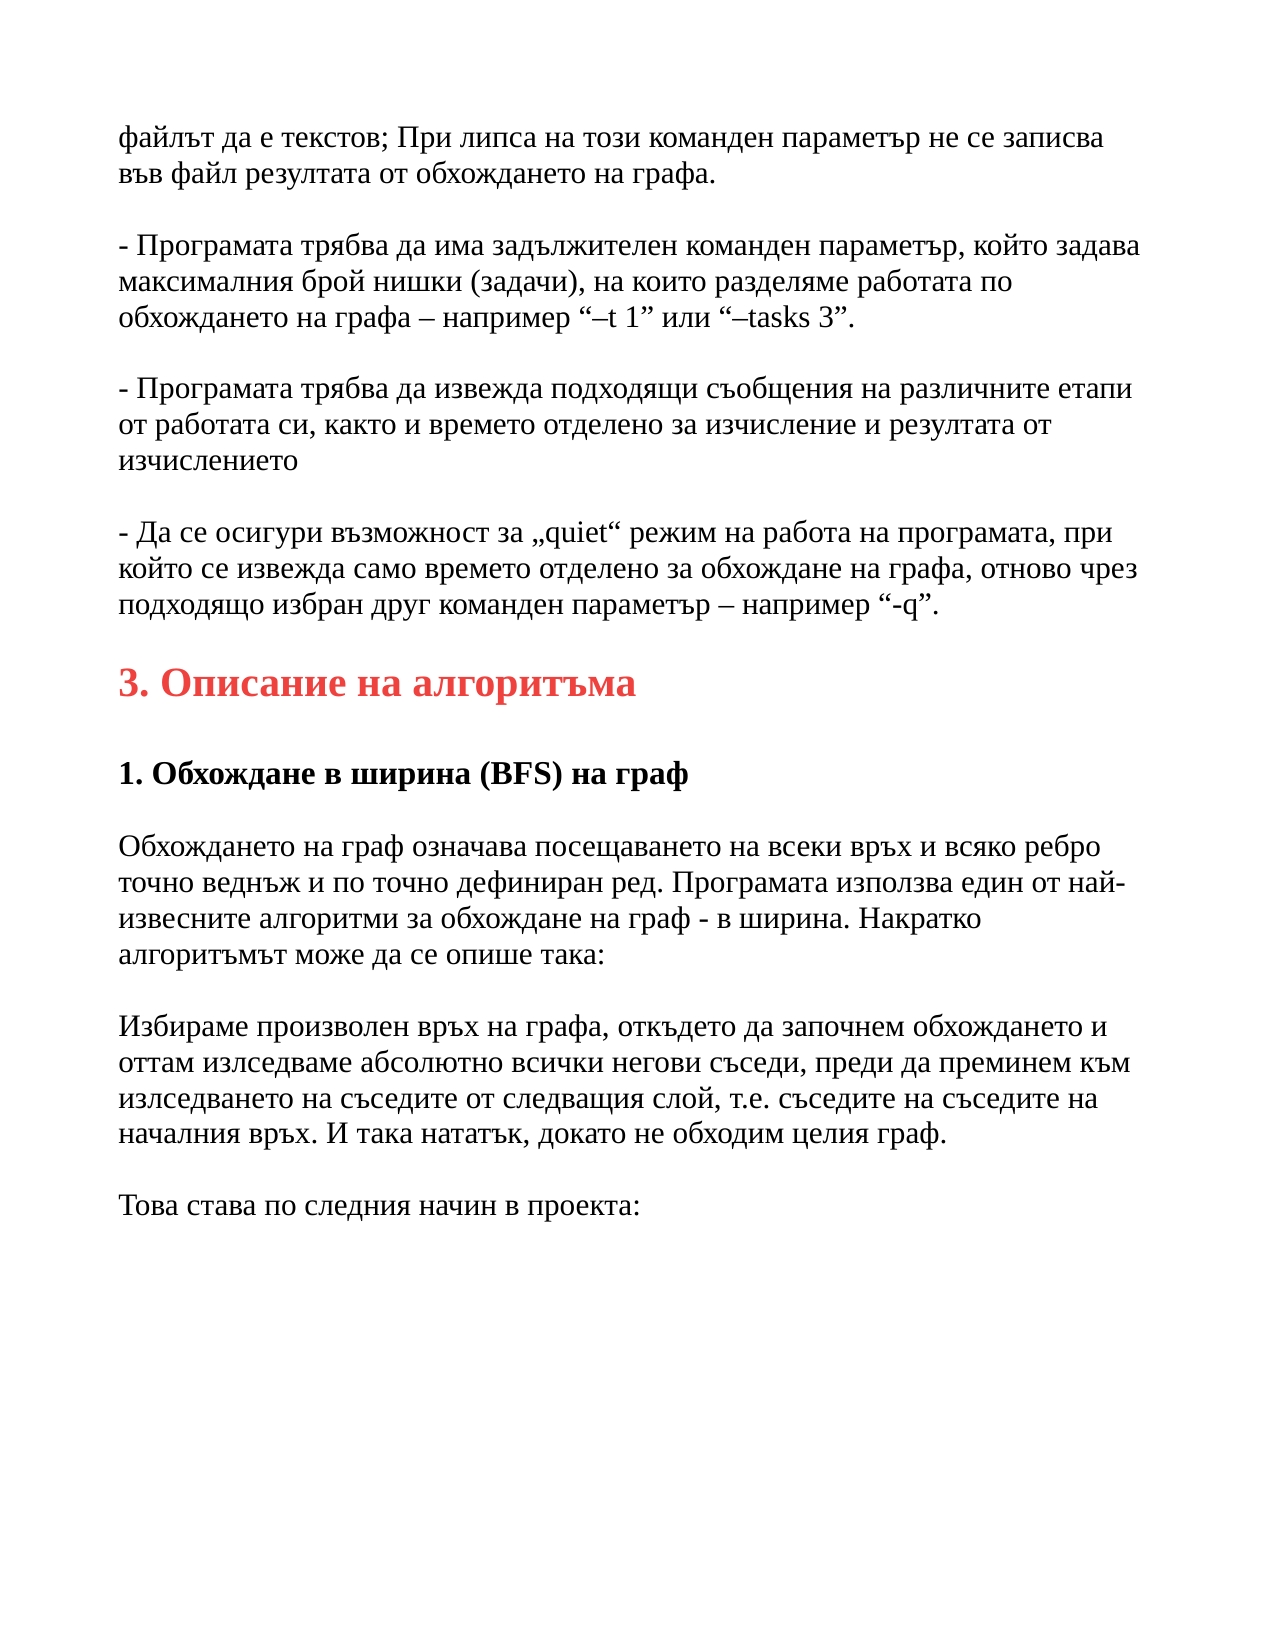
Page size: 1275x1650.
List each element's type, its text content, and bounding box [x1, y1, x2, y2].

text - Програмата трябва да има задължителен команден параметър, който задава максималния брой нишки (задачи), на които разделяме работата по обхождането на графа – например “–t 1” или “–tasks 3”. [118, 226, 1157, 334]
text Това става по следния начин в проекта: [118, 1187, 1157, 1223]
text Обхождането на граф означава посещаването на всеки връх и всяко ребро точно веднъж и по точно дефиниран ред. Програмата използва един от най-извесните алгоритми за обхождане на граф - в ширина. Накратко алгоритъмът може да се опише така: [118, 827, 1157, 971]
text файлът да е текстов; При липса на този команден параметър не се записва във файл резултата от обхождането на графа. [118, 118, 1157, 190]
text 3. Описание на алгоритъма [118, 657, 1157, 705]
text 1. Обхождане в ширина (BFS) на граф [118, 753, 1157, 791]
text Избираме произволен връх на графа, откъдето да започнем обхождането и оттам излседваме абсолютно всички негови съседи, преди да преминем към излседването на съседите от следващия слой, т.е. съседите на съседите на началния връх. И така нататък, докато не обходим целия граф. [118, 1007, 1157, 1151]
text - Програмата трябва да извежда подходящи съобщения на различните етапи от работата си, както и времето отделено за изчисление и резултата от изчислението [118, 370, 1157, 477]
text - Да се осигури възможност за „quiet“ режим на работа на програмата, при който се извежда само времето отделено за обхождане на графа, отново чрез подходящо избран друг команден параметър – например “-q”. [118, 513, 1157, 621]
